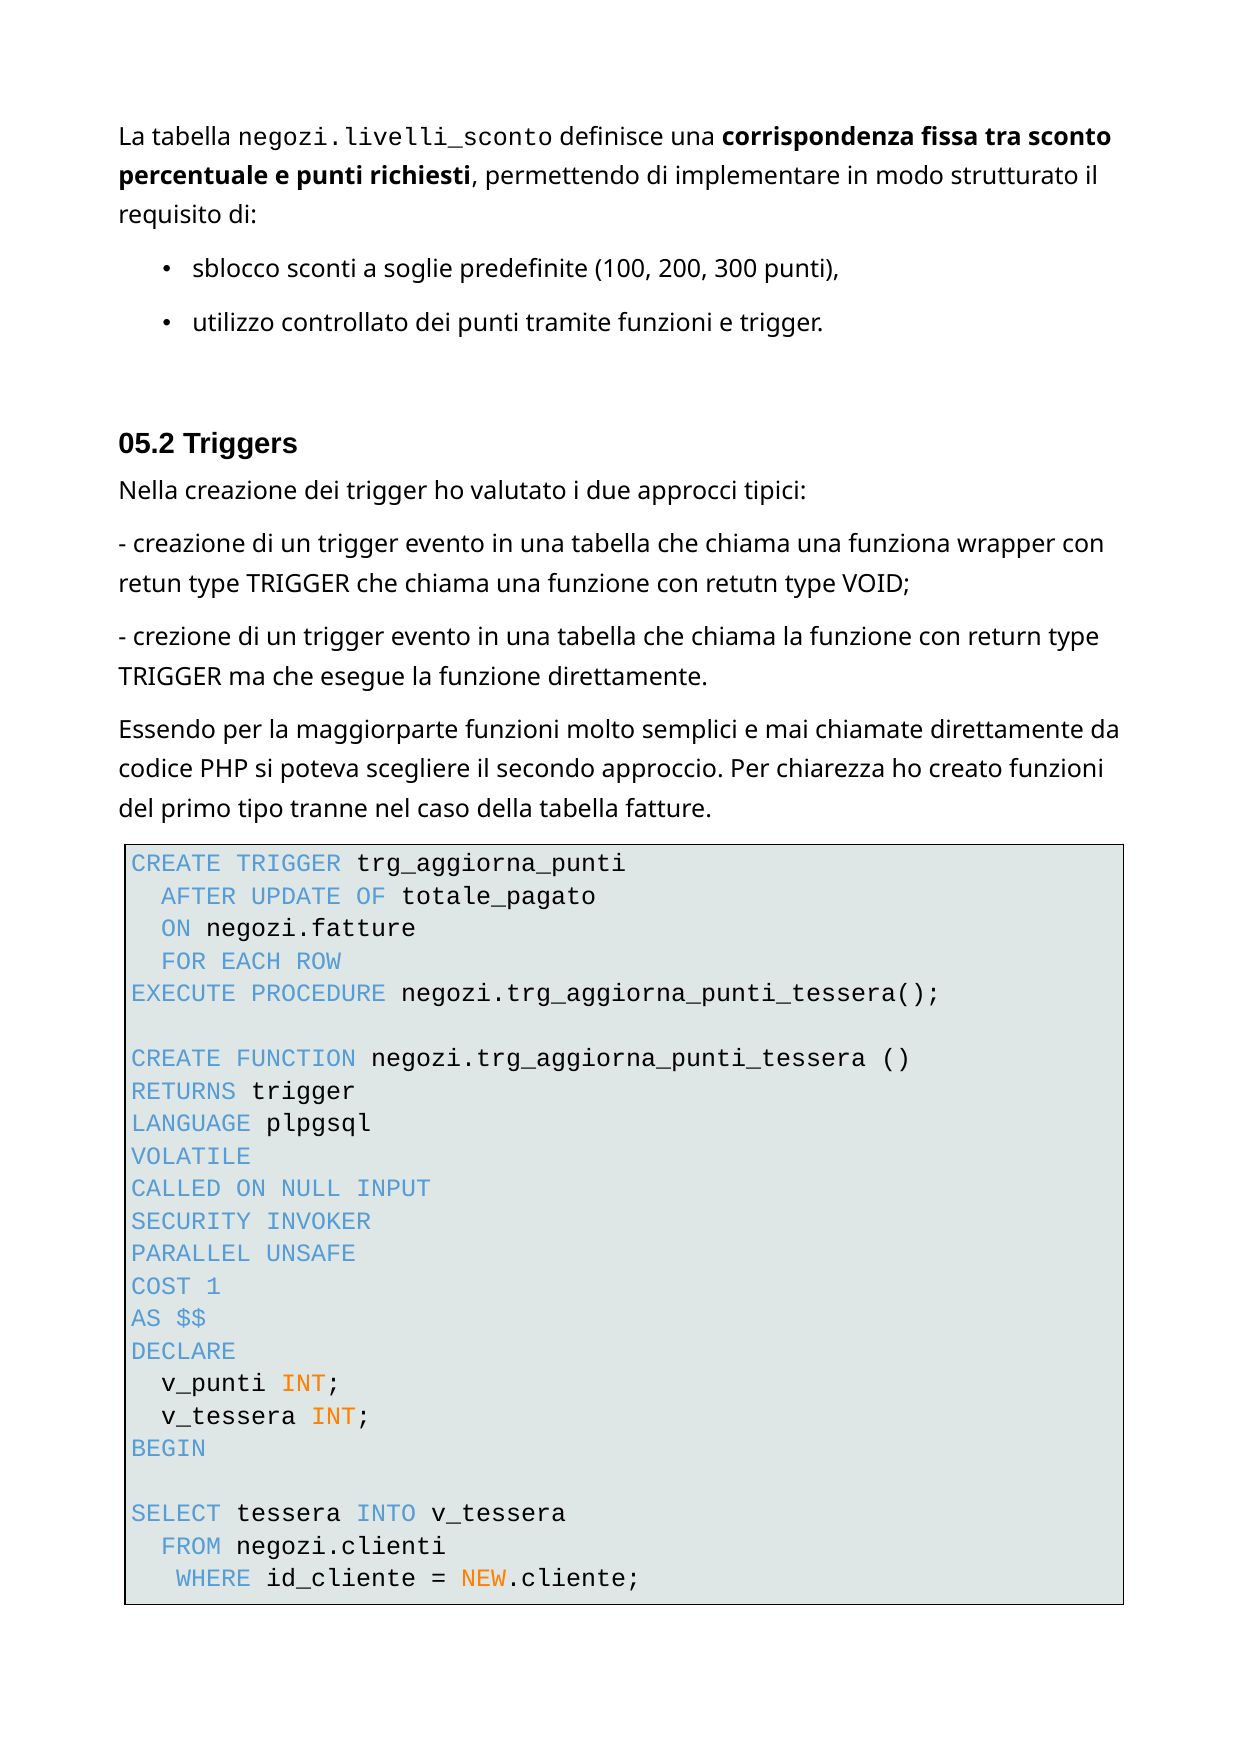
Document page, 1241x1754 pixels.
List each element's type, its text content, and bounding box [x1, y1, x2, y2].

text La tabella negozi.livelli_sconto definisce una corrispondenza fissa tra sconto percentuale e punti richiesti, permettendo di implementare in modo strutturato il requisito di: [118, 118, 1122, 231]
text - creazione di un trigger evento in una tabella che chiama una funziona wrapper con retun type TRIGGER che chiama una funzione con retutn type VOID; [118, 526, 1122, 599]
list utilizzo controllato dei punti tramite funzioni e trigger. [162, 304, 1122, 338]
text Essendo per la maggiorparte funzioni molto semplici e mai chiamate direttamente da codice PHP si poteva scegliere il secondo approccio. Per chiarezza ho creato funzioni del primo tipo tranne nel caso della tabella fatture. [118, 712, 1122, 824]
table_header CREATE TRIGGER trg_aggiorna_punti AFTER UPDATE OF totale_pagato ON negozi.fatture FOR EACH ROW EXECUTE PROCEDURE negozi.trg_aggiorna_punti_tessera(); CREATE FUNCTION negozi.trg_aggiorna_punti_tessera () RETURNS trigger LANGUAGE plpgsql VOLATILE CALLED ON NULL INPUT SECURITY INVOKER PARALLEL UNSAFE COST 1 AS $$ DECLARE v_punti INT; v_tessera INT; BEGIN SELECT tessera INTO v_tessera FROM negozi.clienti WHERE id_cliente = NEW.cliente; [126, 845, 1123, 1604]
text Nella creazione dei trigger ho valutato i due approcci tipici: [118, 472, 1122, 506]
text - crezione di un trigger evento in una tabella che chiama la funzione con return type TRIGGER ma che esegue la funzione direttamente. [118, 619, 1122, 692]
list sblocco sconti a soglie predefinite (100, 200, 300 punti), [162, 250, 1122, 284]
subtitle 05.2 Triggers [118, 426, 1122, 460]
